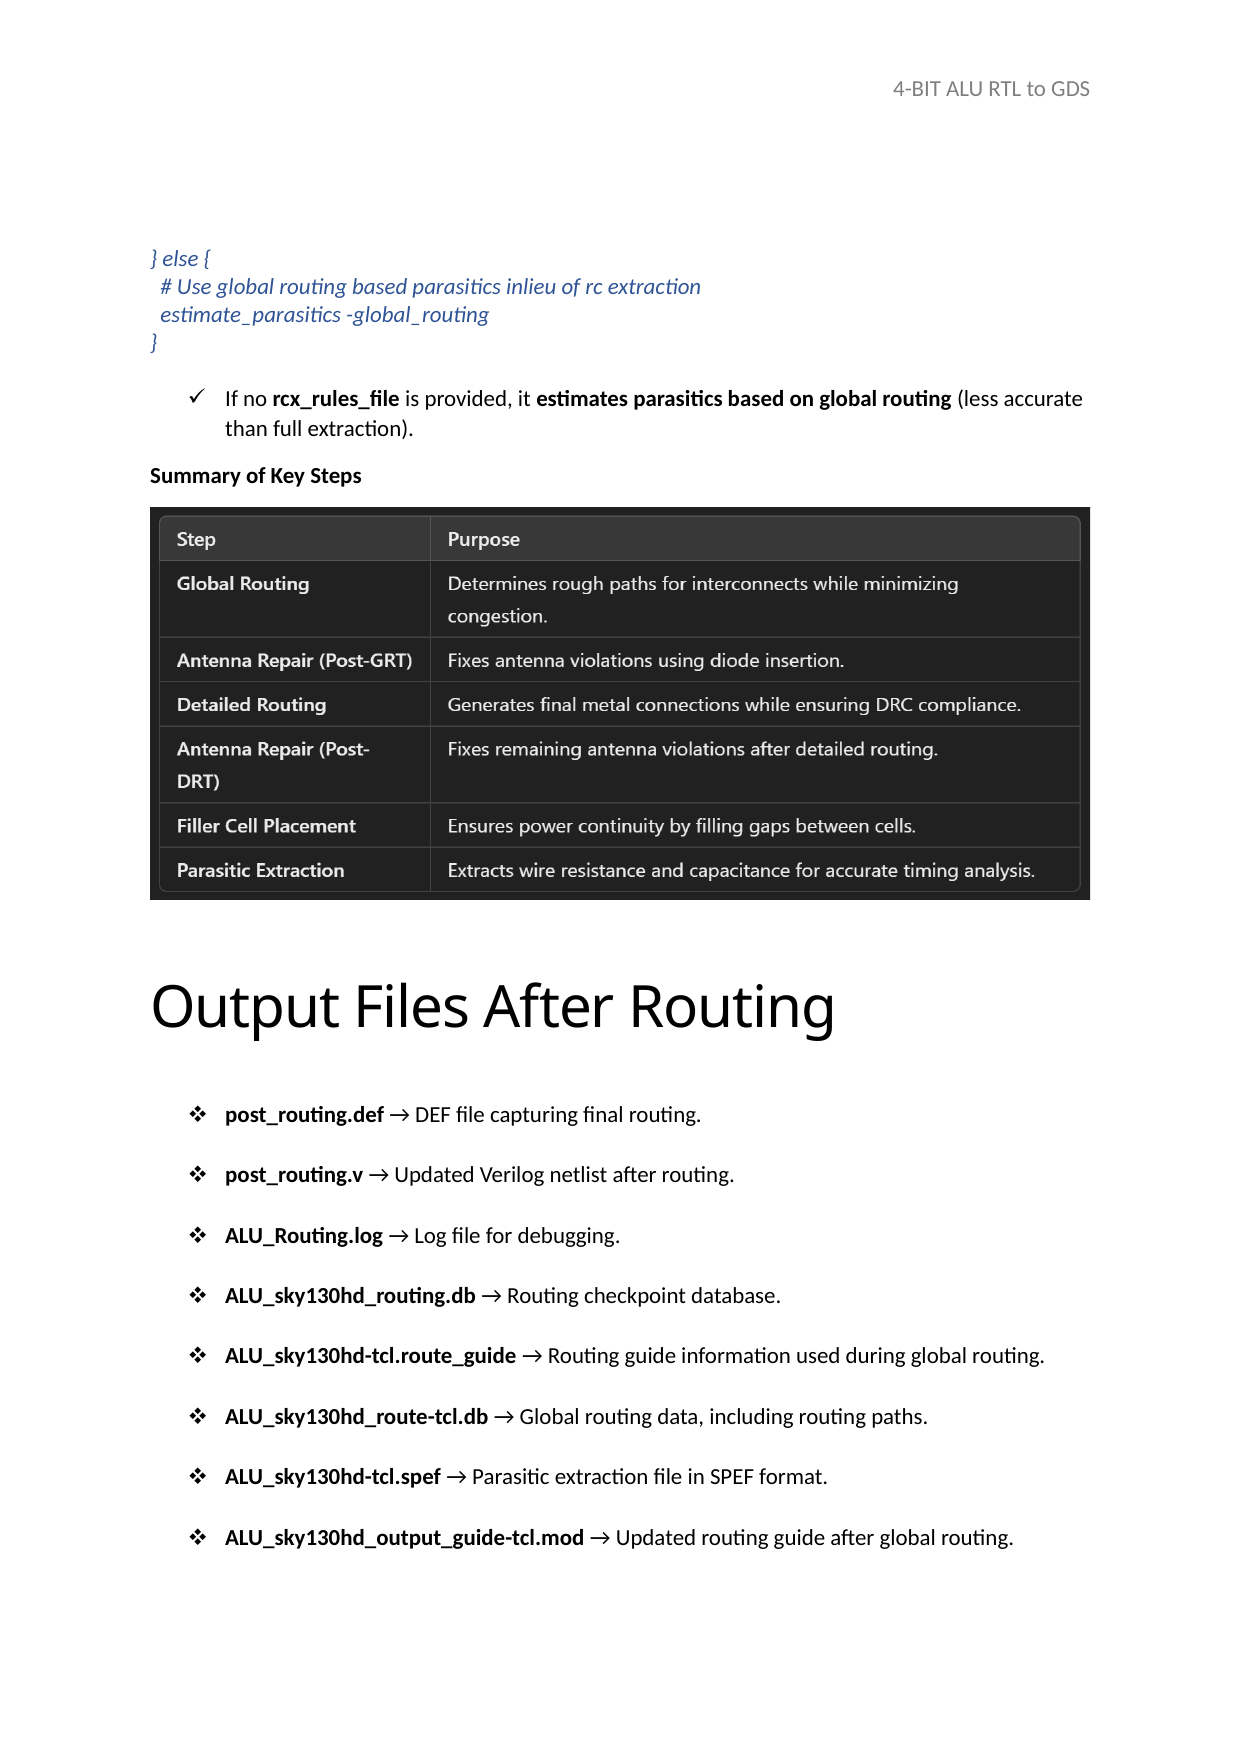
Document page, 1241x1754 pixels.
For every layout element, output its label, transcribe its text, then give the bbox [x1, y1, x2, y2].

list ALU_sky130hd-tcl.spef → Parasitic extraction file in SPEF format. [187, 1462, 1090, 1490]
list ALU_sky130hd_route-tcl.db → Global routing data, including routing paths. [187, 1402, 1090, 1430]
list post_routing.def → DEF file capturing final routing. [187, 1100, 1090, 1128]
title Output Files After Routing [150, 965, 1090, 1045]
list ALU_Routing.log → Log file for debugging. [187, 1221, 1090, 1249]
text } else { [150, 244, 1090, 272]
text } [150, 328, 1090, 356]
picture [150, 507, 1091, 900]
text Summary of Key Steps [150, 461, 1090, 489]
list ALU_sky130hd-tcl.route_guide → Routing guide information used during global routing. [187, 1342, 1090, 1369]
list ALU_sky130hd_output_guide-tcl.mod → Updated routing guide after global routing. [187, 1523, 1090, 1551]
text estimate_parasitics -global_routing [150, 300, 1090, 328]
text # Use global routing based parasitics inlieu of rc extraction [150, 272, 1090, 300]
list If no rcx_rules_file is provided, it estimates parasitics based on global routing (less accurate than full extraction). [187, 384, 1090, 442]
list post_routing.v → Updated Verilog netlist after routing. [187, 1160, 1090, 1188]
list ALU_sky130hd_routing.db → Routing checkpoint database. [187, 1281, 1090, 1309]
